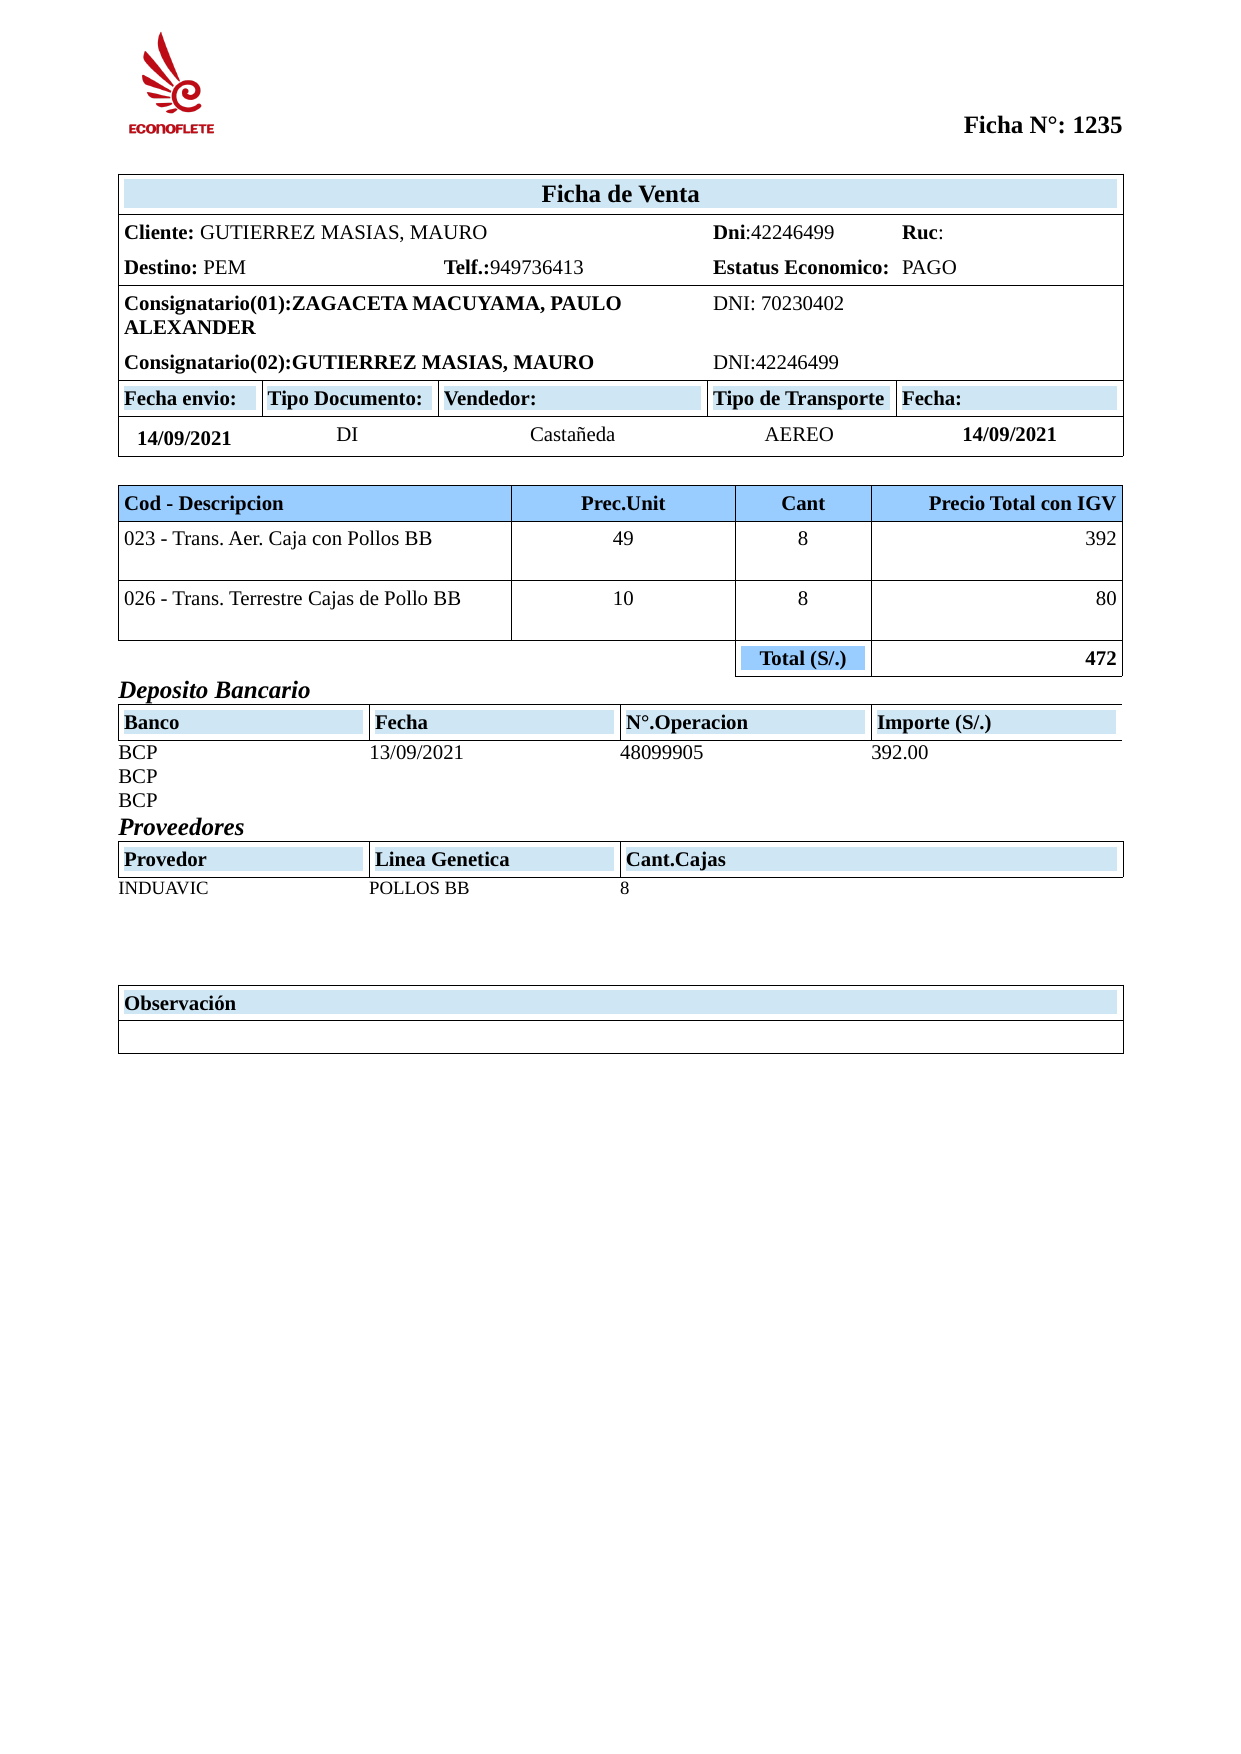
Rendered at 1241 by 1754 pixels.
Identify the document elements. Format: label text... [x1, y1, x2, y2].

table_header Precio Total con IGV [872, 486, 1122, 521]
table_header Cant [736, 486, 871, 521]
table_cell PAGO [896, 249, 1123, 285]
table_cell [511, 641, 735, 676]
table_cell 80 [872, 581, 1122, 640]
table_cell DNI:42246499 [707, 345, 1123, 380]
table_header Fecha [370, 705, 620, 740]
table_cell [369, 920, 620, 941]
table_cell [369, 788, 620, 812]
table_cell POLLOS BB [369, 878, 620, 898]
table_header Banco [119, 705, 369, 740]
table_cell BCP [118, 741, 369, 764]
table_header Ficha de Venta [119, 175, 1123, 214]
table_cell Cliente: GUTIERREZ MASIAS, MAURO [119, 215, 707, 249]
table_cell 472 [872, 641, 1122, 676]
table_cell 392.00 [871, 741, 1122, 764]
table_cell Ruc: [896, 215, 1123, 249]
table_cell Consignatario(02):GUTIERREZ MASIAS, MAURO [119, 345, 707, 380]
table_cell 49 [512, 522, 735, 580]
table_cell 14/09/2021 [119, 417, 262, 456]
table_cell [871, 788, 1122, 812]
table_cell AEREO [707, 417, 896, 456]
table_cell Fecha envio: [119, 381, 262, 416]
table_header Importe (S/.) [872, 705, 1122, 740]
table_header Prec.Unit [512, 486, 735, 521]
table_header Linea Genetica [370, 842, 620, 877]
table_cell Estatus Economico: [707, 249, 896, 285]
table_cell Dni:42246499 [707, 215, 896, 249]
table_header Cod - Descripcion [119, 486, 511, 521]
table_cell [620, 920, 1123, 941]
table_header Observación [119, 986, 1123, 1020]
table_header N°.Operacion [621, 705, 871, 740]
table_cell 48099905 [620, 741, 871, 764]
table_cell Total (S/.) [736, 641, 871, 676]
table_cell [118, 920, 369, 941]
table_cell INDUAVIC [118, 878, 369, 898]
table_cell [118, 963, 369, 984]
table_cell Tipo Documento: [263, 381, 438, 416]
table_cell Telf.:949736413 [438, 249, 707, 285]
table_cell 8 [736, 581, 871, 640]
table_cell BCP [118, 764, 369, 788]
table_cell 14/09/2021 [896, 417, 1123, 456]
table_cell [620, 941, 1123, 963]
table_cell 13/09/2021 [369, 741, 620, 764]
table_cell Consignatario(01):ZAGACETA MACUYAMA, PAULO ALEXANDER [119, 286, 707, 344]
table_cell Tipo de Transporte [708, 381, 896, 416]
table_cell [369, 941, 620, 963]
table_cell 10 [512, 581, 735, 640]
table_cell Destino: PEM [119, 249, 438, 285]
table_cell [369, 963, 620, 984]
table_cell [119, 1021, 1123, 1053]
table_cell [620, 788, 871, 812]
table_header Provedor [119, 842, 369, 877]
table_cell 8 [736, 522, 871, 580]
table_cell 392 [872, 522, 1122, 580]
table_cell DNI: 70230402 [707, 286, 1123, 344]
table_cell [620, 963, 1123, 984]
table_cell Castañeda [438, 417, 707, 456]
table_cell Fecha: [897, 381, 1123, 416]
text Deposito Bancario [118, 676, 1122, 704]
table_cell [871, 764, 1122, 788]
table_cell 023 - Trans. Aer. Caja con Pollos BB [119, 522, 511, 580]
text Proveedores [118, 812, 1122, 841]
table_cell [620, 898, 1123, 920]
table_cell [369, 764, 620, 788]
table_header Cant.Cajas [621, 842, 1123, 877]
table_cell [620, 764, 871, 788]
table_cell [369, 898, 620, 920]
table_cell [118, 898, 369, 920]
table_cell [118, 941, 369, 963]
table_cell 8 [620, 878, 1123, 898]
table_cell 026 - Trans. Terrestre Cajas de Pollo BB [119, 581, 511, 640]
table_cell BCP [118, 788, 369, 812]
table_cell DI [262, 417, 438, 456]
picture [118, 31, 225, 134]
table_cell [118, 641, 511, 676]
table_cell Vendedor: [439, 381, 707, 416]
